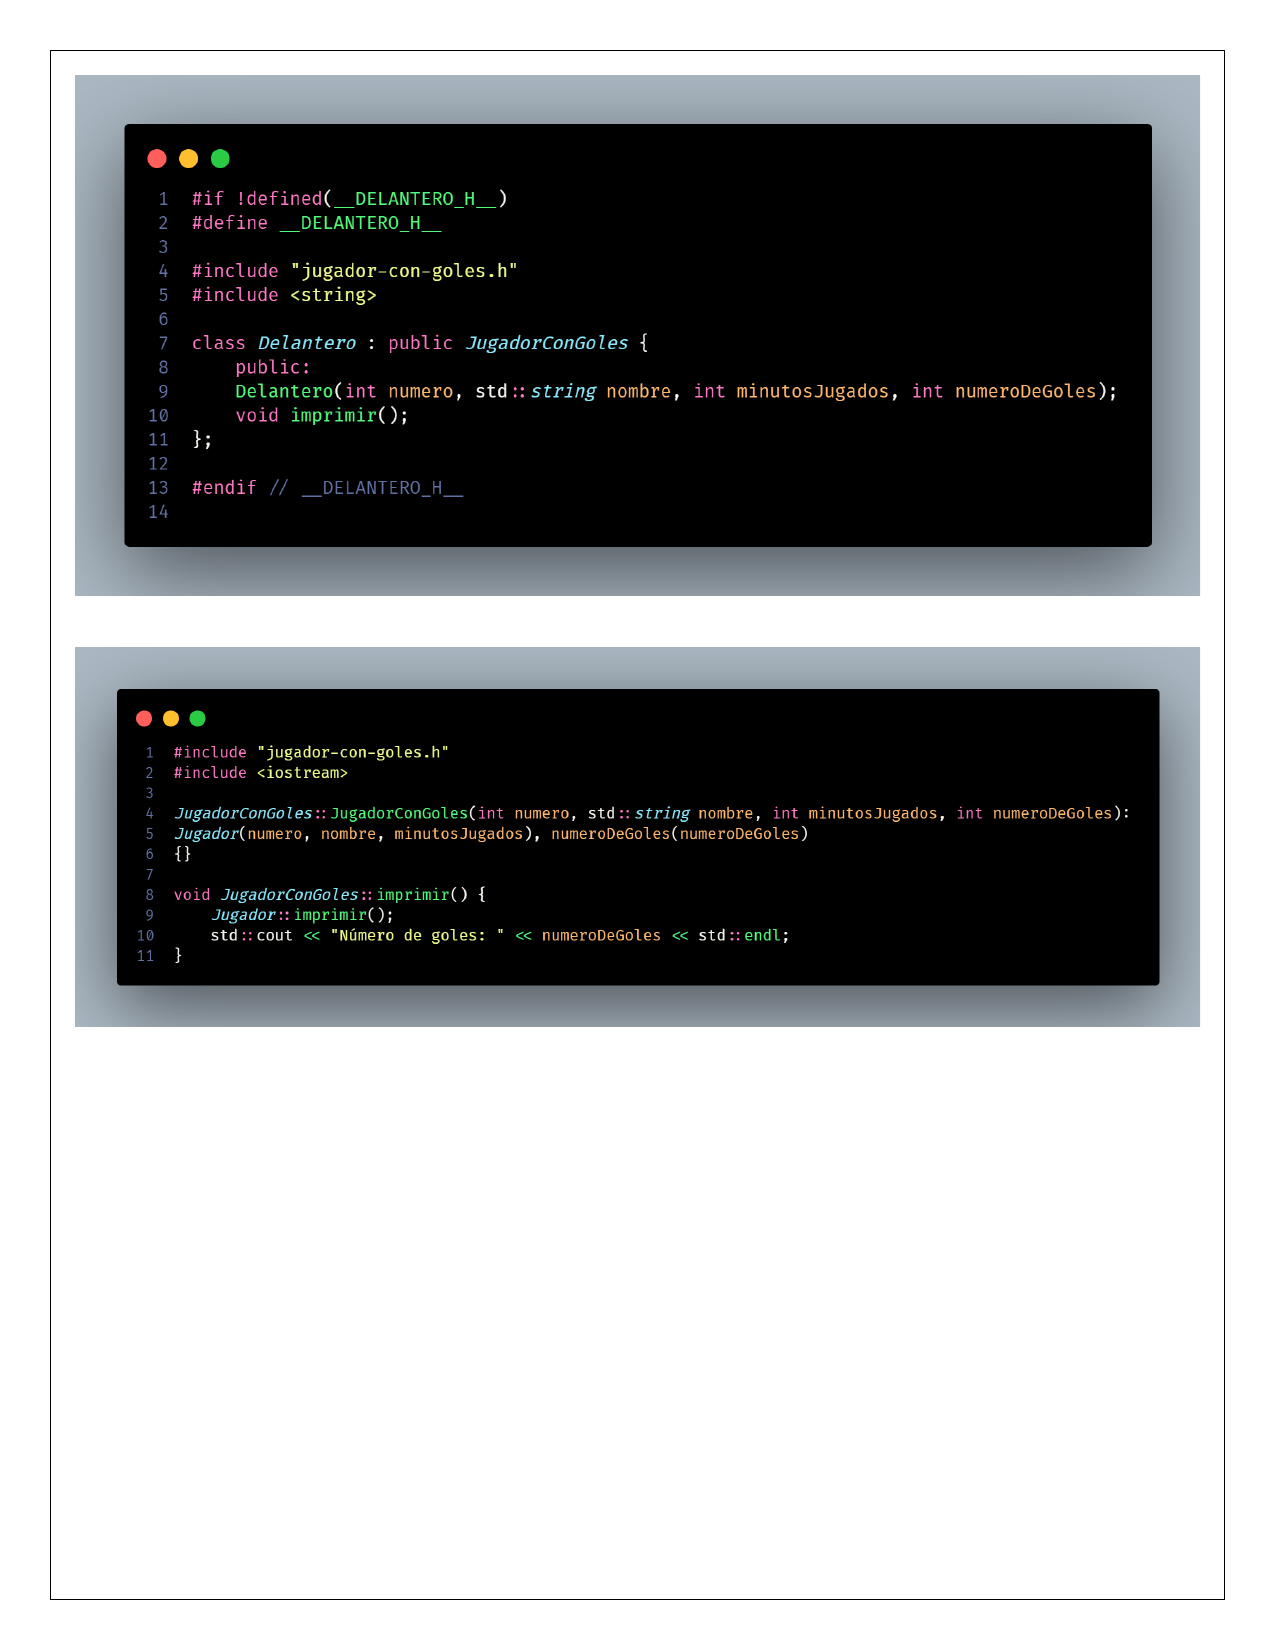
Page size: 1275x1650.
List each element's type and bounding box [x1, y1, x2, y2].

picture [75, 647, 1200, 1027]
picture [75, 75, 1200, 596]
